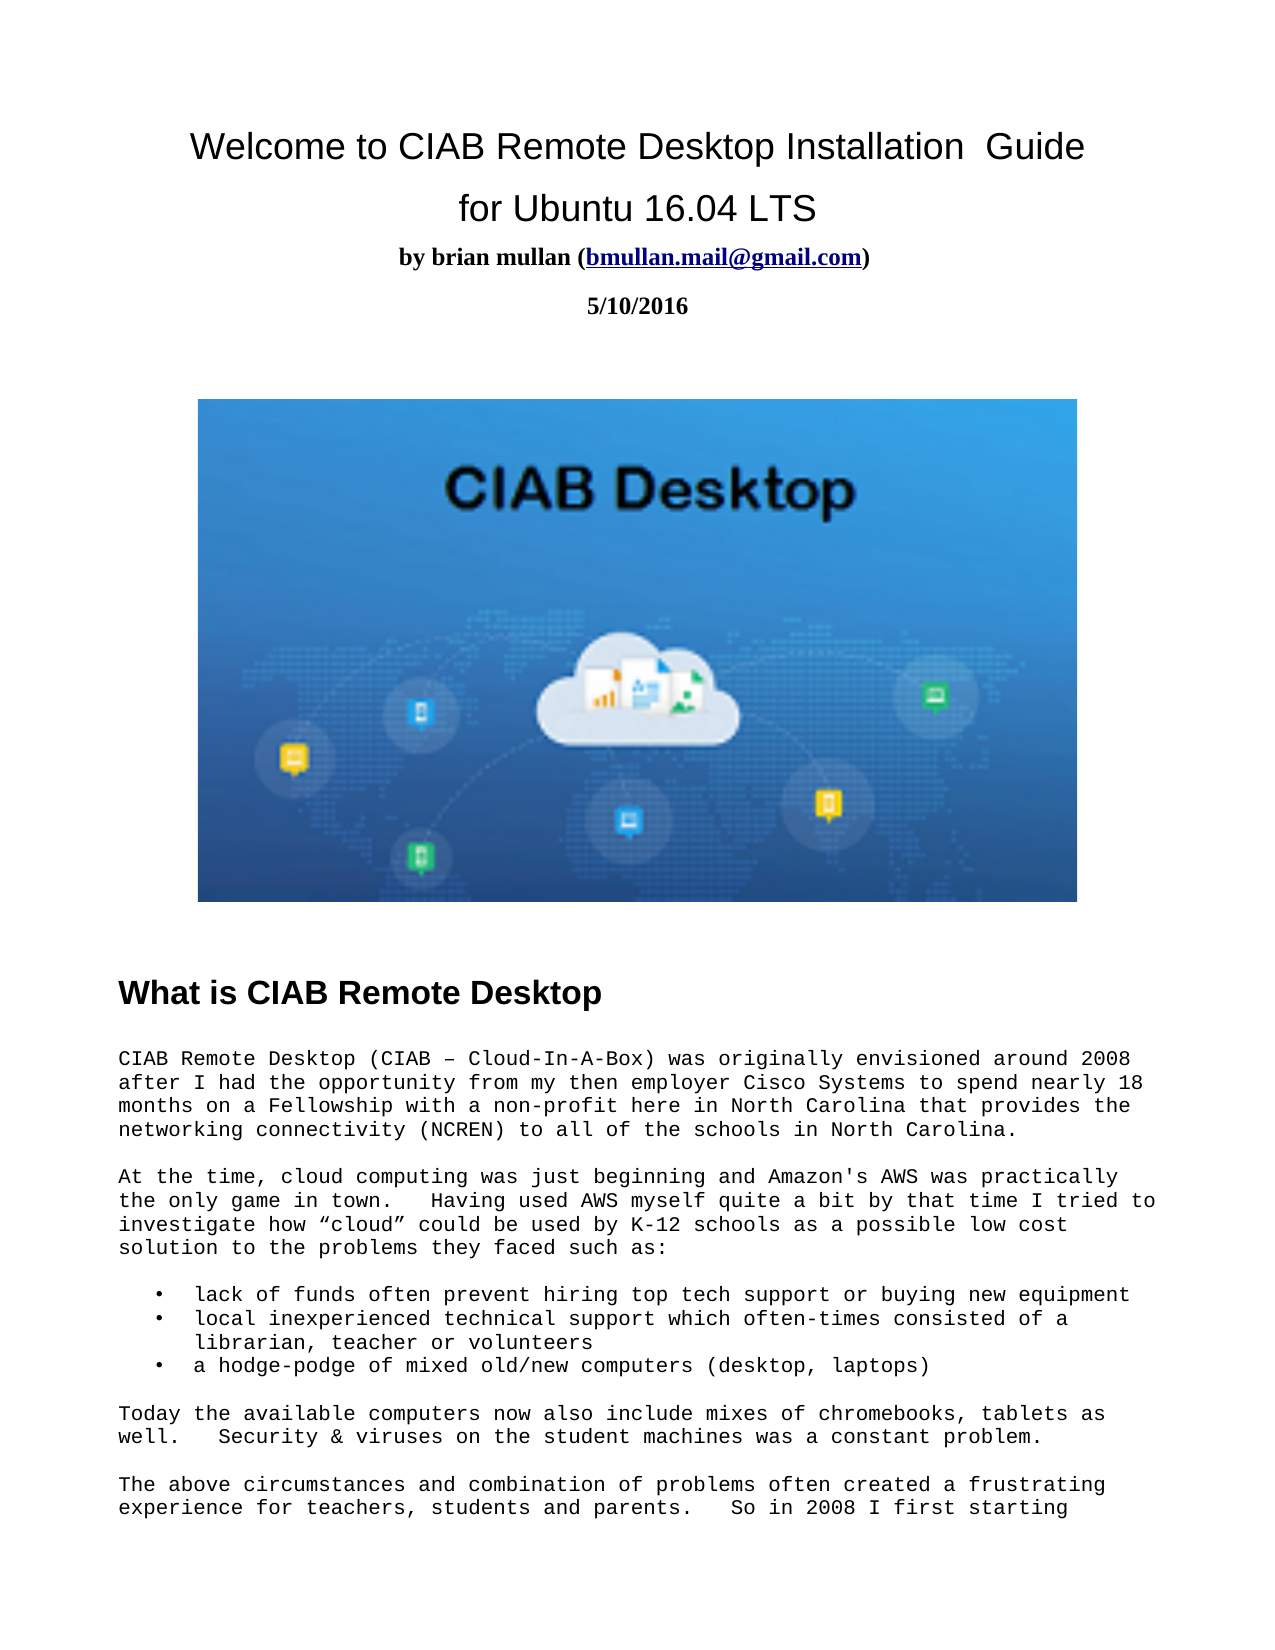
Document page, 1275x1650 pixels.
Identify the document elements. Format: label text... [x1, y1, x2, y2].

list a hodge-podge of mixed old/new computers (desktop, laptops) [156, 1355, 1157, 1379]
picture [197, 399, 1078, 902]
subtitle Welcome to CIAB Remote Desktop Installation Guide [118, 124, 1157, 167]
text by brian mullan (bmullan.mail@gmail.com) [118, 242, 1157, 271]
text The above circumstances and combination of problems often created a frustrating experience for teachers, students and parents. So in 2008 I first starting [118, 1474, 1157, 1521]
subtitle What is CIAB Remote Desktop [118, 973, 1157, 1012]
text 5/10/2016 [118, 291, 1157, 320]
list lack of funds often prevent hiring top tech support or buying new equipment [156, 1284, 1157, 1308]
text CIAB Remote Desktop (CIAB – Cloud-In-A-Box) was originally envisioned around 2008 after I had the opportunity from my then employer Cisco Systems to spend nearly 18 months on a Fellowship with a non-profit here in North Carolina that provides the networking connectivity (NCREN) to all of the schools in North Carolina. [118, 1048, 1157, 1143]
list local inexperienced technical support which often-times consisted of a librarian, teacher or volunteers [156, 1308, 1157, 1355]
subtitle for Ubuntu 16.04 LTS [118, 186, 1157, 229]
text At the time, cloud computing was just beginning and Amazon's AWS was practically the only game in town. Having used AWS myself quite a bit by that time I tried to investigate how “cloud” could be used by K-12 schools as a possible low cost solution to the problems they faced such as: [118, 1166, 1157, 1261]
text Today the available computers now also include mixes of chromebooks, tablets as well. Security & viruses on the student machines was a constant problem. [118, 1403, 1157, 1450]
